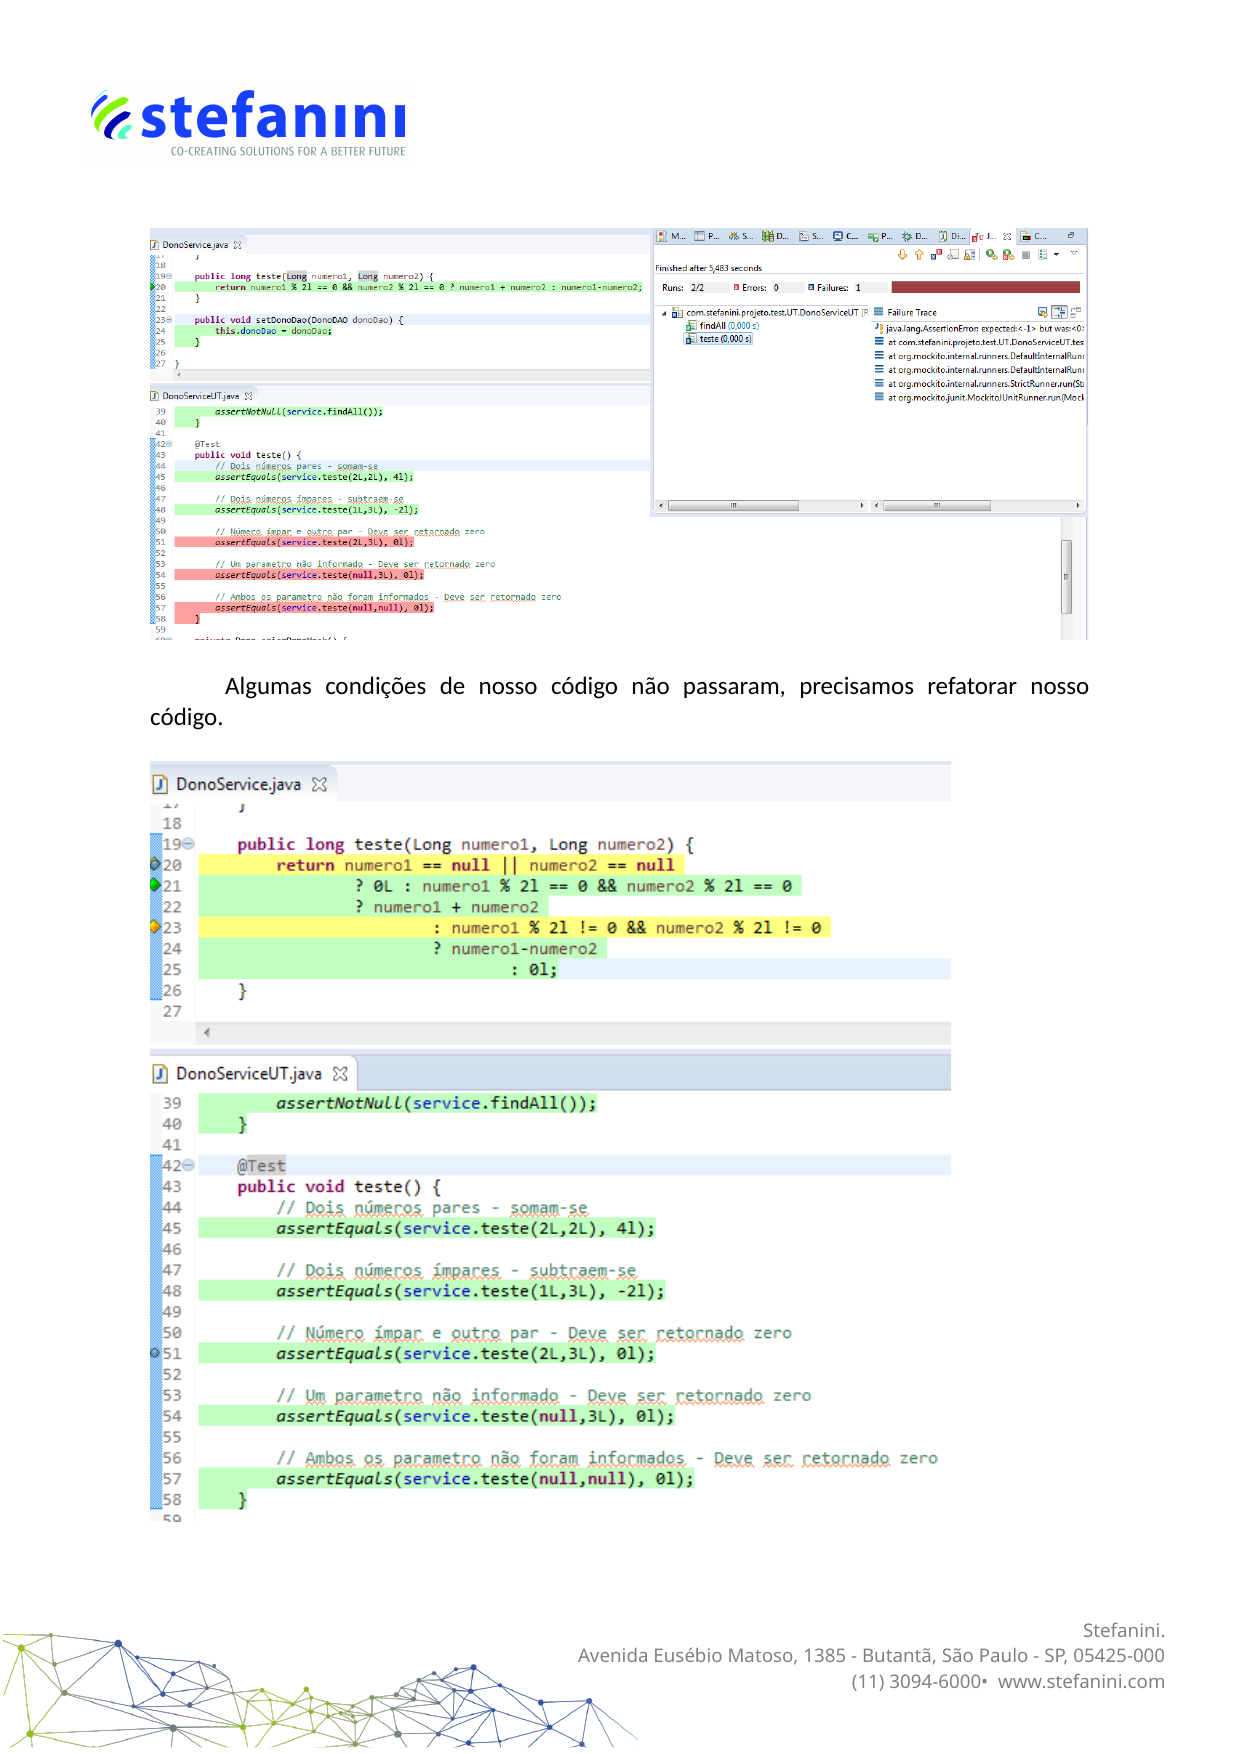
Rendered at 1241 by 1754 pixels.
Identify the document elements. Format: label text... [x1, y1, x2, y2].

text Algumas condições de nosso código não passaram, precisamos refatorar nosso código. [150, 670, 1090, 731]
picture [81, 79, 418, 168]
picture [150, 761, 952, 1522]
picture [3, 1624, 676, 1748]
picture [150, 228, 1089, 640]
